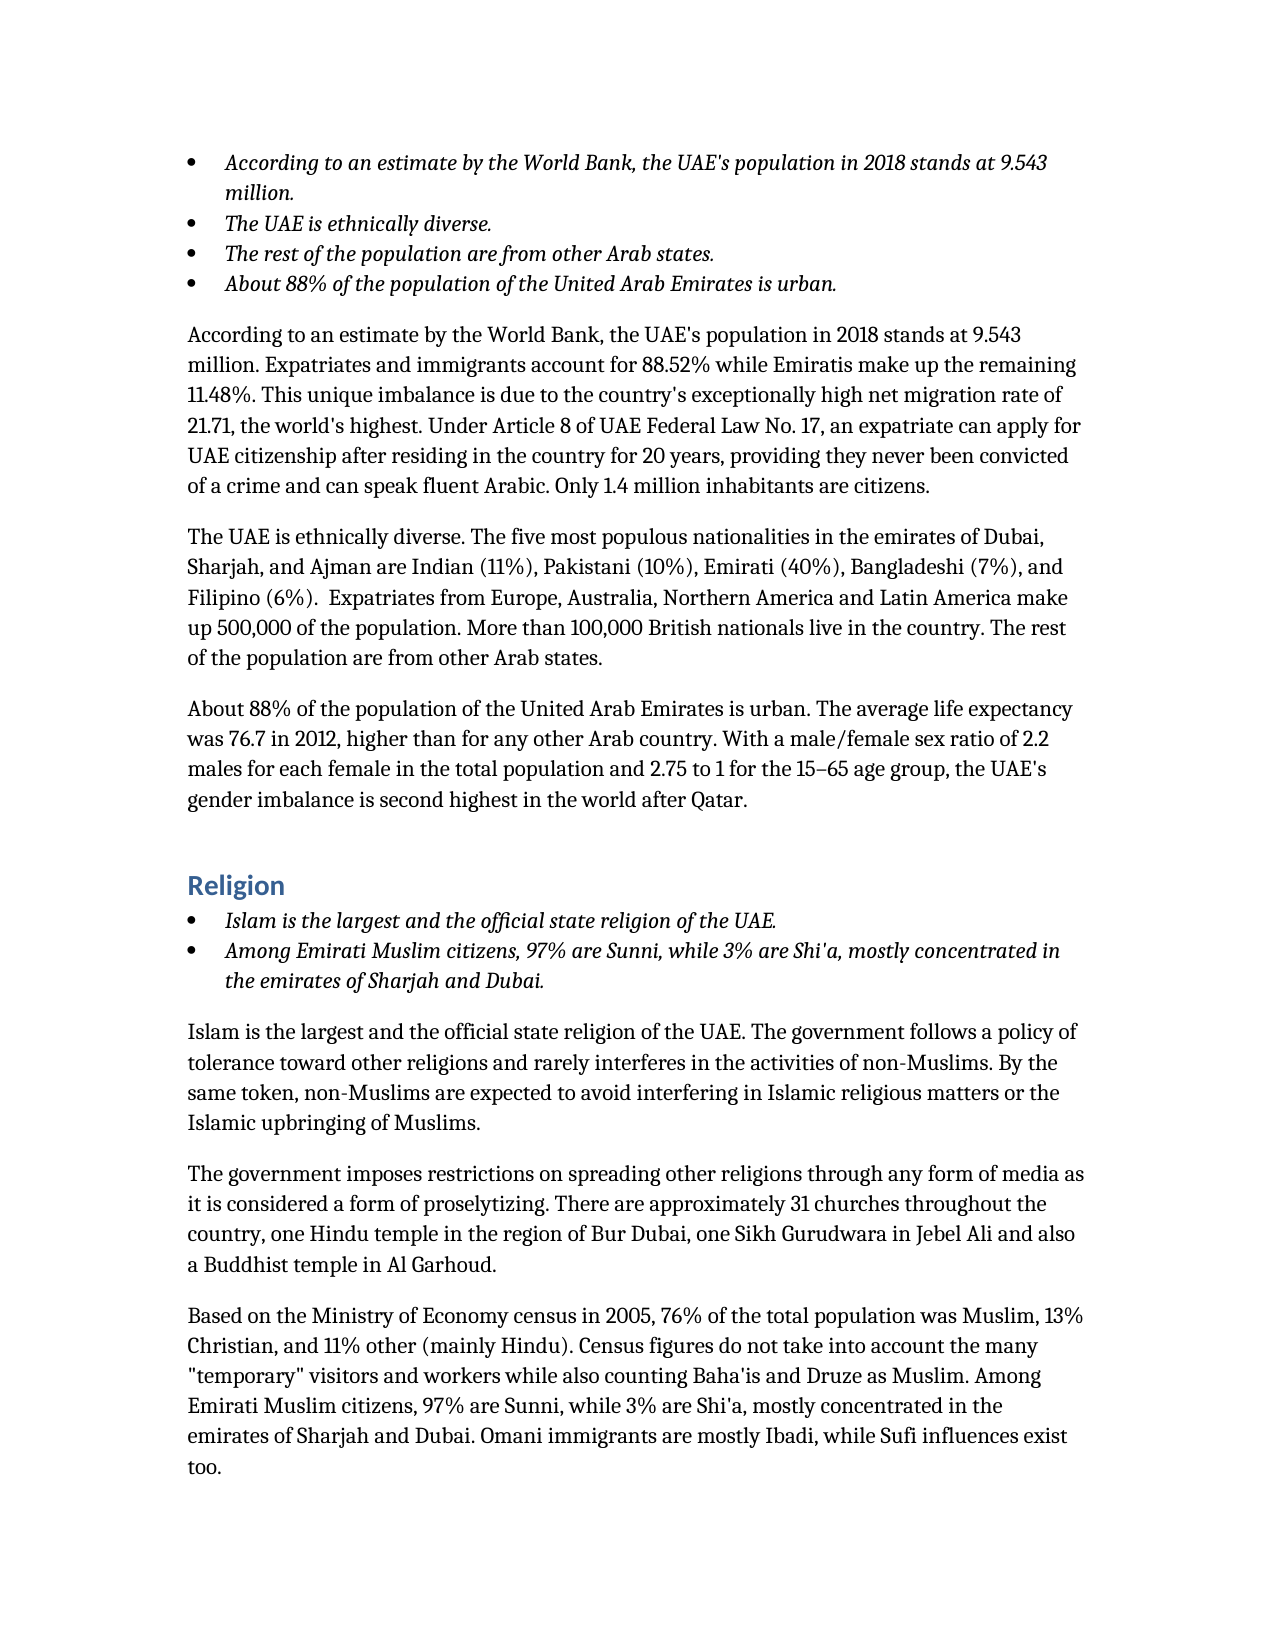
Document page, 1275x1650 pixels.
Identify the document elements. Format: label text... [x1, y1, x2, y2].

list According to an estimate by the World Bank, the UAE's population in 2018 stands at 9.543 million. [187, 150, 1087, 207]
text Islam is the largest and the official state religion of the UAE. The government follows a policy of tolerance toward other religions and rarely interferes in the activities of non-Muslims. By the same token, non-Muslims are expected to avoid interfering in Islamic religious matters or the Islamic upbringing of Muslims. [187, 1019, 1087, 1136]
subtitle Religion [187, 867, 1087, 902]
list About 88% of the population of the United Arab Emirates is urban. [187, 271, 1087, 297]
text About 88% of the population of the United Arab Emirates is urban. The average life expectancy was 76.7 in 2012, higher than for any other Arab country. With a male/female sex ratio of 2.2 males for each female in the total population and 2.75 to 1 for the 15–65 age group, the UAE's gender imbalance is second highest in the world after Qatar. [187, 696, 1087, 813]
list The UAE is ethnically diverse. [187, 210, 1087, 237]
list Islam is the largest and the official state religion of the UAE. [187, 908, 1087, 934]
text The UAE is ethnically diverse. The five most populous nationalities in the emirates of Dubai, Sharjah, and Ajman are Indian (11%), Pakistani (10%), Emirati (40%), Bangladeshi (7%), and Filipino (6%). Expatriates from Europe, Australia, Northern America and Latin America make up 500,000 of the population. More than 100,000 British nationals live in the country. The rest of the population are from other Arab states. [187, 524, 1087, 671]
text The government imposes restrictions on spreading other religions through any form of media as it is considered a form of proselytizing. There are approximately 31 churches throughout the country, one Hindu temple in the region of Bur Dubai, one Sikh Gurudwara in Jebel Ali and also a Buddhist temple in Al Garhoud. [187, 1161, 1087, 1278]
text Based on the Ministry of Economy census in 2005, 76% of the total population was Muslim, 13% Christian, and 11% other (mainly Hindu). Census figures do not take into account the many "temporary" visitors and workers while also counting Baha'is and Druze as Muslim. Among Emirati Muslim citizens, 97% are Sunni, while 3% are Shi'a, mostly concentrated in the emirates of Sharjah and Dubai. Omani immigrants are mostly Ibadi, while Sufi influences exist too. [187, 1302, 1087, 1480]
text According to an estimate by the World Bank, the UAE's population in 2018 stands at 9.543 million. Expatriates and immigrants account for 88.52% while Emiratis make up the remaining 11.48%. This unique imbalance is due to the country's exceptionally high net migration rate of 21.71, the world's highest. Under Article 8 of UAE Federal Law No. 17, an expatriate can apply for UAE citizenship after residing in the country for 20 years, providing they never been convicted of a crime and can speak fluent Arabic. Only 1.4 million inhabitants are citizens. [187, 322, 1087, 499]
list The rest of the population are from other Arab states. [187, 241, 1087, 267]
list Among Emirati Muslim citizens, 97% are Sunni, while 3% are Shi'a, mostly concentrated in the emirates of Sharjah and Dubai. [187, 938, 1087, 994]
